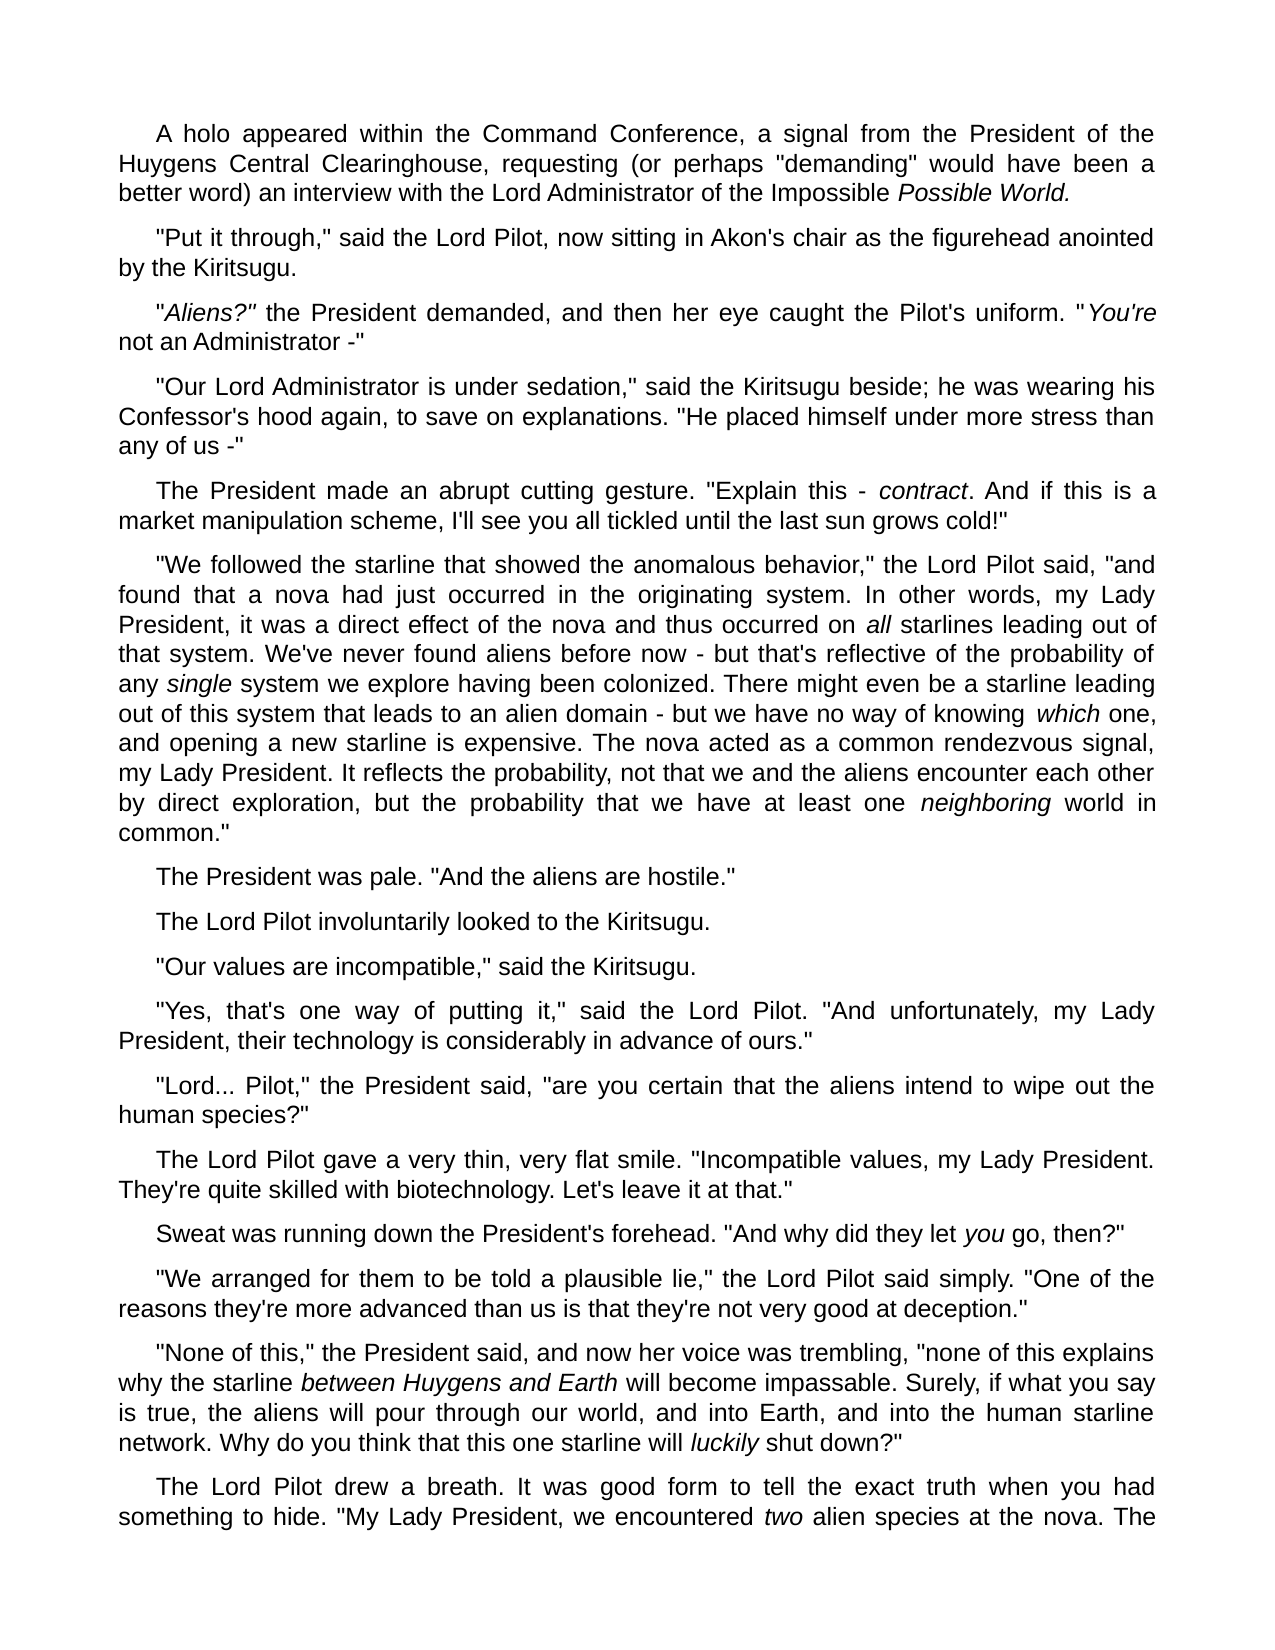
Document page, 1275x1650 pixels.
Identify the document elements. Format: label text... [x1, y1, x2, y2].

text The President was pale. "And the aliens are hostile." [118, 861, 1157, 891]
text "Put it through," said the Lord Pilot, now sitting in Akon's chair as the figurehead anointed by the Kiritsugu. [118, 222, 1157, 282]
text "We arranged for them to be told a plausible lie," the Lord Pilot said simply. "One of the reasons they're more advanced than us is that they're not very good at deception." [118, 1263, 1157, 1322]
text "None of this," the President said, and now her voice was trembling, "none of this explains why the starline between Huygens and Earth will become impassable. Surely, if what you say is true, the aliens will pour through our world, and into Earth, and into the human starline network. Why do you think that this one starline will luckily shut down?" [118, 1337, 1157, 1456]
text "Aliens?" the President demanded, and then her eye caught the Pilot's uniform. "You're not an Administrator -" [118, 297, 1157, 356]
text "We followed the starline that showed the anomalous behavior," the Lord Pilot said, "and found that a nova had just occurred in the originating system. In other words, my Lady President, it was a direct effect of the nova and thus occurred on all starlines leading out of that system. We've never found aliens before now - but that's reflective of the probability of any single system we explore having been colonized. There might even be a starline leading out of this system that leads to an alien domain - but we have no way of knowing which one, and opening a new starline is expensive. The nova acted as a common rendezvous signal, my Lady President. It reflects the probability, not that we and the aliens encounter each other by direct exploration, but the probability that we have at least one neighboring world in common." [118, 549, 1157, 846]
text "Our values are incompatible," said the Kiritsugu. [118, 951, 1157, 980]
text The Lord Pilot drew a breath. It was good form to tell the exact truth when you had something to hide. "My Lady President, we encountered two alien species at the nova. The [118, 1471, 1157, 1531]
text "Our Lord Administrator is under sedation," said the Kiritsugu beside; he was wearing his Confessor's hood again, to save on explanations. "He placed himself under more stress than any of us -" [118, 371, 1157, 460]
text "Yes, that's one way of putting it," said the Lord Pilot. "And unfortunately, my Lady President, their technology is considerably in advance of ours." [118, 995, 1157, 1055]
text Sweat was running down the President's forehead. "And why did they let you go, then?" [118, 1218, 1157, 1248]
text "Lord... Pilot," the President said, "are you certain that the aliens intend to wipe out the human species?" [118, 1070, 1157, 1129]
text The Lord Pilot involuntarily looked to the Kiritsugu. [118, 906, 1157, 936]
text The President made an abrupt cutting gesture. "Explain this - contract. And if this is a market manipulation scheme, I'll see you all tickled until the last sun grows cold!" [118, 475, 1157, 534]
text The Lord Pilot gave a very thin, very flat smile. "Incompatible values, my Lady President. They're quite skilled with biotechnology. Let's leave it at that." [118, 1144, 1157, 1203]
text A holo appeared within the Command Conference, a signal from the President of the Huygens Central Clearinghouse, requesting (or perhaps "demanding" would have been a better word) an interview with the Lord Administrator of the Impossible Possible World. [118, 118, 1157, 207]
